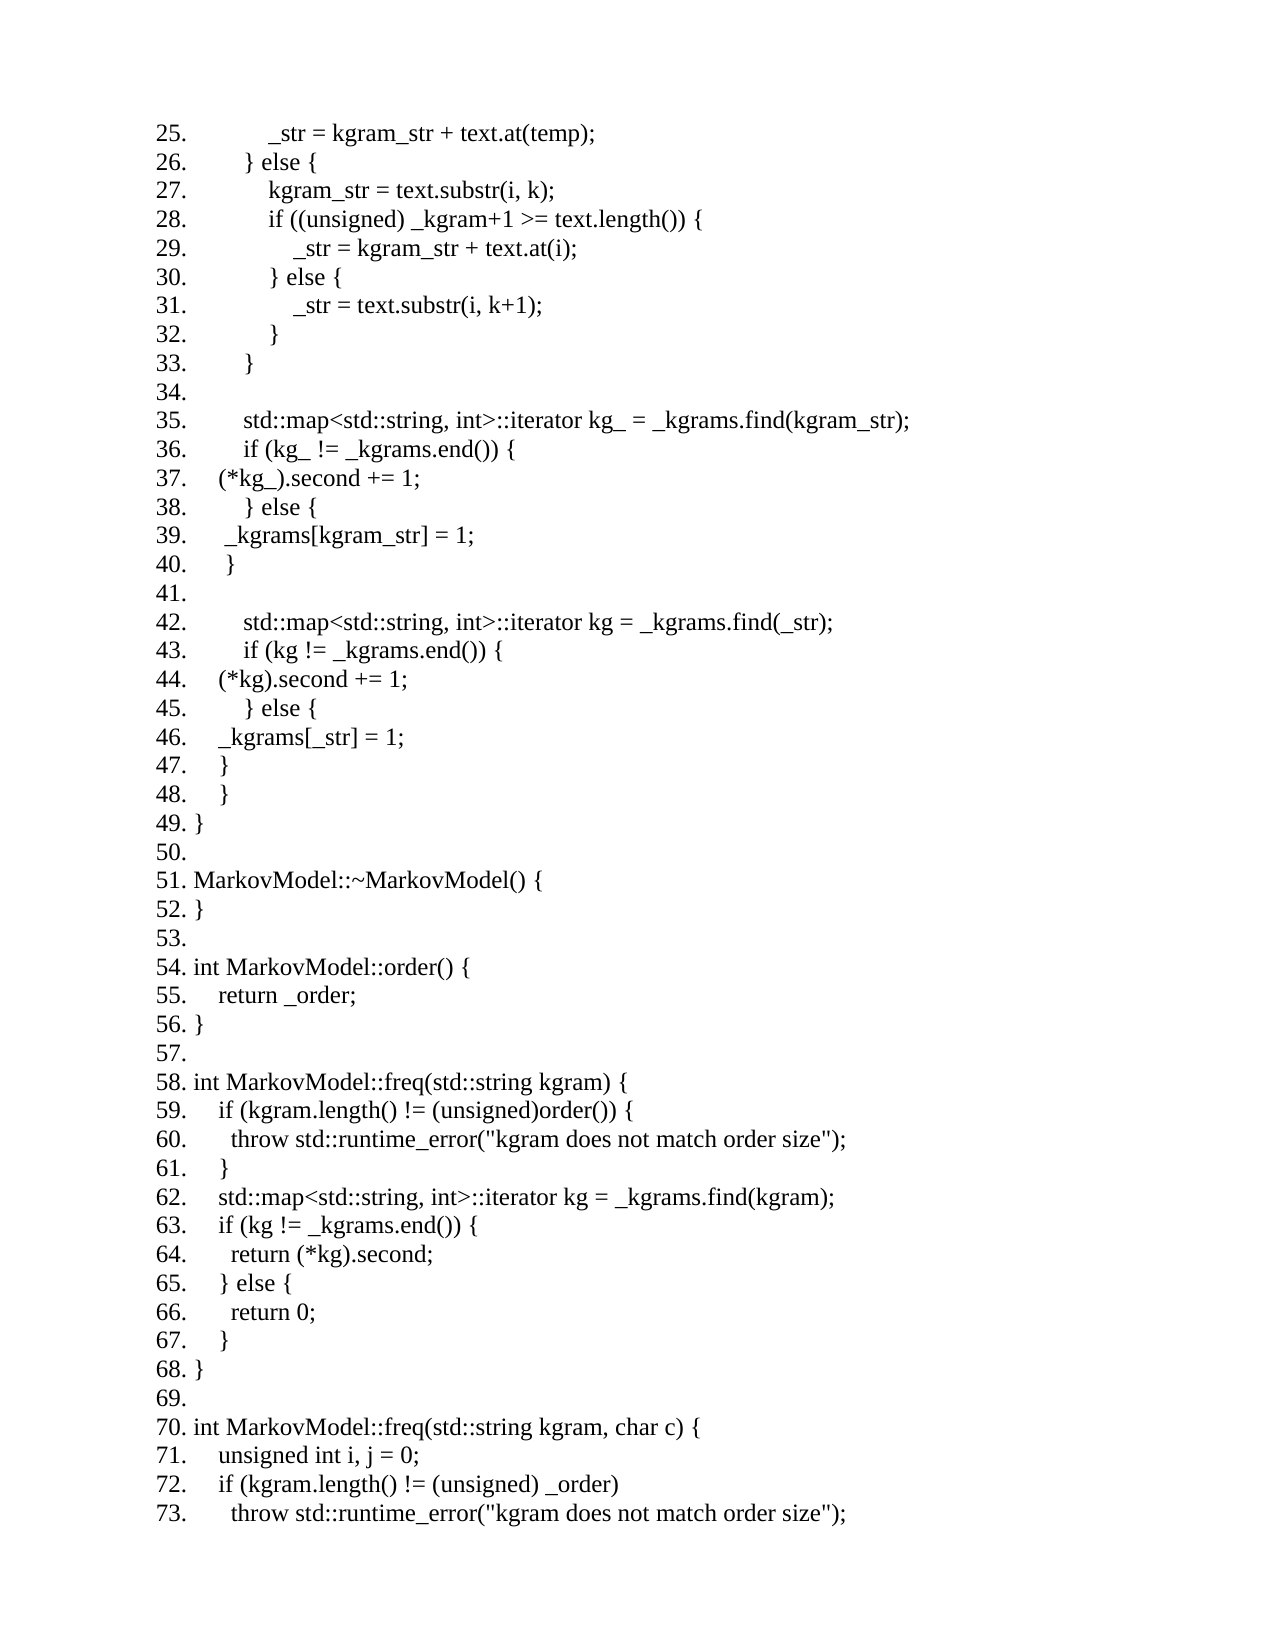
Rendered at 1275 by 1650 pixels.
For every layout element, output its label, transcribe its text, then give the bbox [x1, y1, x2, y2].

list int MarkovModel::freq(std::string kgram, char c) { [156, 1412, 1157, 1441]
list } [156, 779, 1157, 808]
list } [156, 319, 1157, 348]
list } else { [156, 1268, 1157, 1297]
list } [156, 1153, 1157, 1182]
list if (kgram.length() != (unsigned) _order) [156, 1469, 1157, 1498]
list if (kgram.length() != (unsigned)order()) { [156, 1096, 1157, 1124]
list _str = text.substr(i, k+1); [156, 291, 1157, 319]
list _str = kgram_str + text.at(temp); [156, 118, 1157, 147]
list kgram_str = text.substr(i, k); [156, 176, 1157, 204]
list if ((unsigned) _kgram+1 >= text.length()) { [156, 204, 1157, 233]
list if (kg != _kgrams.end()) { [156, 636, 1157, 664]
list _str = kgram_str + text.at(i); [156, 233, 1157, 262]
list int MarkovModel::freq(std::string kgram) { [156, 1067, 1157, 1096]
list std::map<std::string, int>::iterator kg = _kgrams.find(_str); [156, 607, 1157, 636]
list std::map<std::string, int>::iterator kg_ = _kgrams.find(kgram_str); [156, 406, 1157, 434]
list unsigned int i, j = 0; [156, 1441, 1157, 1469]
list return _order; [156, 981, 1157, 1009]
list } [156, 808, 1157, 837]
list } [156, 1326, 1157, 1354]
list throw std::runtime_error("kgram does not match order size"); [156, 1498, 1157, 1527]
list } [156, 1009, 1157, 1038]
list (*kg).second += 1; [156, 664, 1157, 693]
list } else { [156, 693, 1157, 722]
list _kgrams[kgram_str] = 1; [156, 521, 1157, 549]
list std::map<std::string, int>::iterator kg = _kgrams.find(kgram); [156, 1182, 1157, 1211]
list (*kg_).second += 1; [156, 463, 1157, 492]
list } else { [156, 147, 1157, 176]
list } [156, 894, 1157, 923]
list _kgrams[_str] = 1; [156, 722, 1157, 751]
list } else { [156, 262, 1157, 291]
list } [156, 549, 1157, 578]
list } else { [156, 492, 1157, 521]
list MarkovModel::~MarkovModel() { [156, 866, 1157, 894]
list throw std::runtime_error("kgram does not match order size"); [156, 1124, 1157, 1153]
list } [156, 348, 1157, 377]
list } [156, 751, 1157, 779]
list return (*kg).second; [156, 1239, 1157, 1268]
list if (kg != _kgrams.end()) { [156, 1211, 1157, 1239]
list if (kg_ != _kgrams.end()) { [156, 434, 1157, 463]
list return 0; [156, 1297, 1157, 1326]
list } [156, 1354, 1157, 1383]
list int MarkovModel::order() { [156, 952, 1157, 981]
